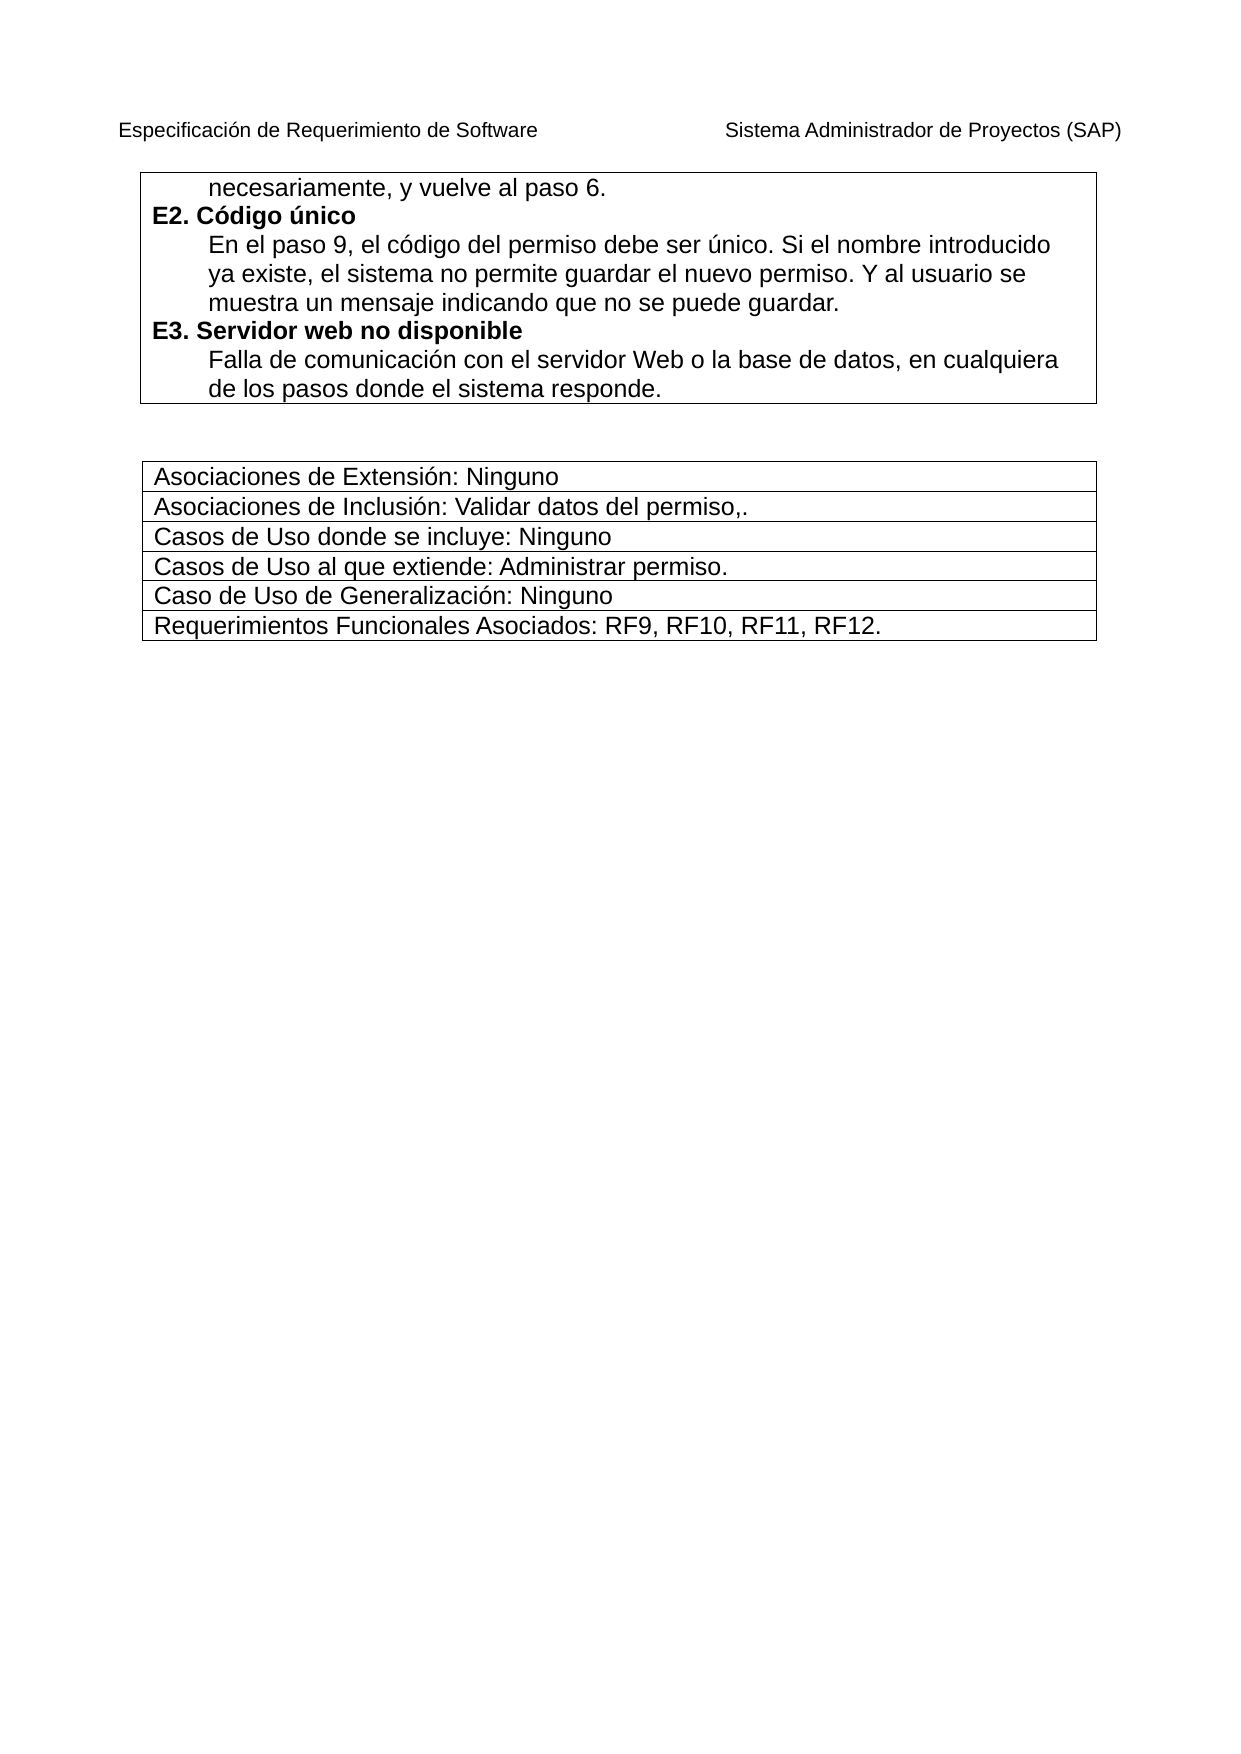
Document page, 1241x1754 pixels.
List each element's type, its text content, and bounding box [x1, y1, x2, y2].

table_cell necesariamente, y vuelve al paso 6. E2. Código único En el paso 9, el código del permiso debe ser único. Si el nombre introducido ya existe, el sistema no permite guardar el nuevo permiso. Y al usuario se muestra un mensaje indicando que no se puede guardar. E3. Servidor web no disponible Falla de comunicación con el servidor Web o la base de datos, en cualquiera de los pasos donde el sistema responde. [141, 173, 1096, 403]
table_cell Casos de Uso donde se incluye: Ninguno [143, 522, 1096, 551]
table_cell Casos de Uso al que extiende: Administrar permiso. [143, 552, 1096, 580]
table_cell Requerimientos Funcionales Asociados: RF9, RF10, RF11, RF12. [143, 611, 1096, 640]
table_cell Caso de Uso de Generalización: Ninguno [143, 581, 1096, 610]
table_header Asociaciones de Extensión: Ninguno [143, 462, 1096, 491]
table_cell Asociaciones de Inclusión: Validar datos del permiso,. [143, 492, 1096, 521]
